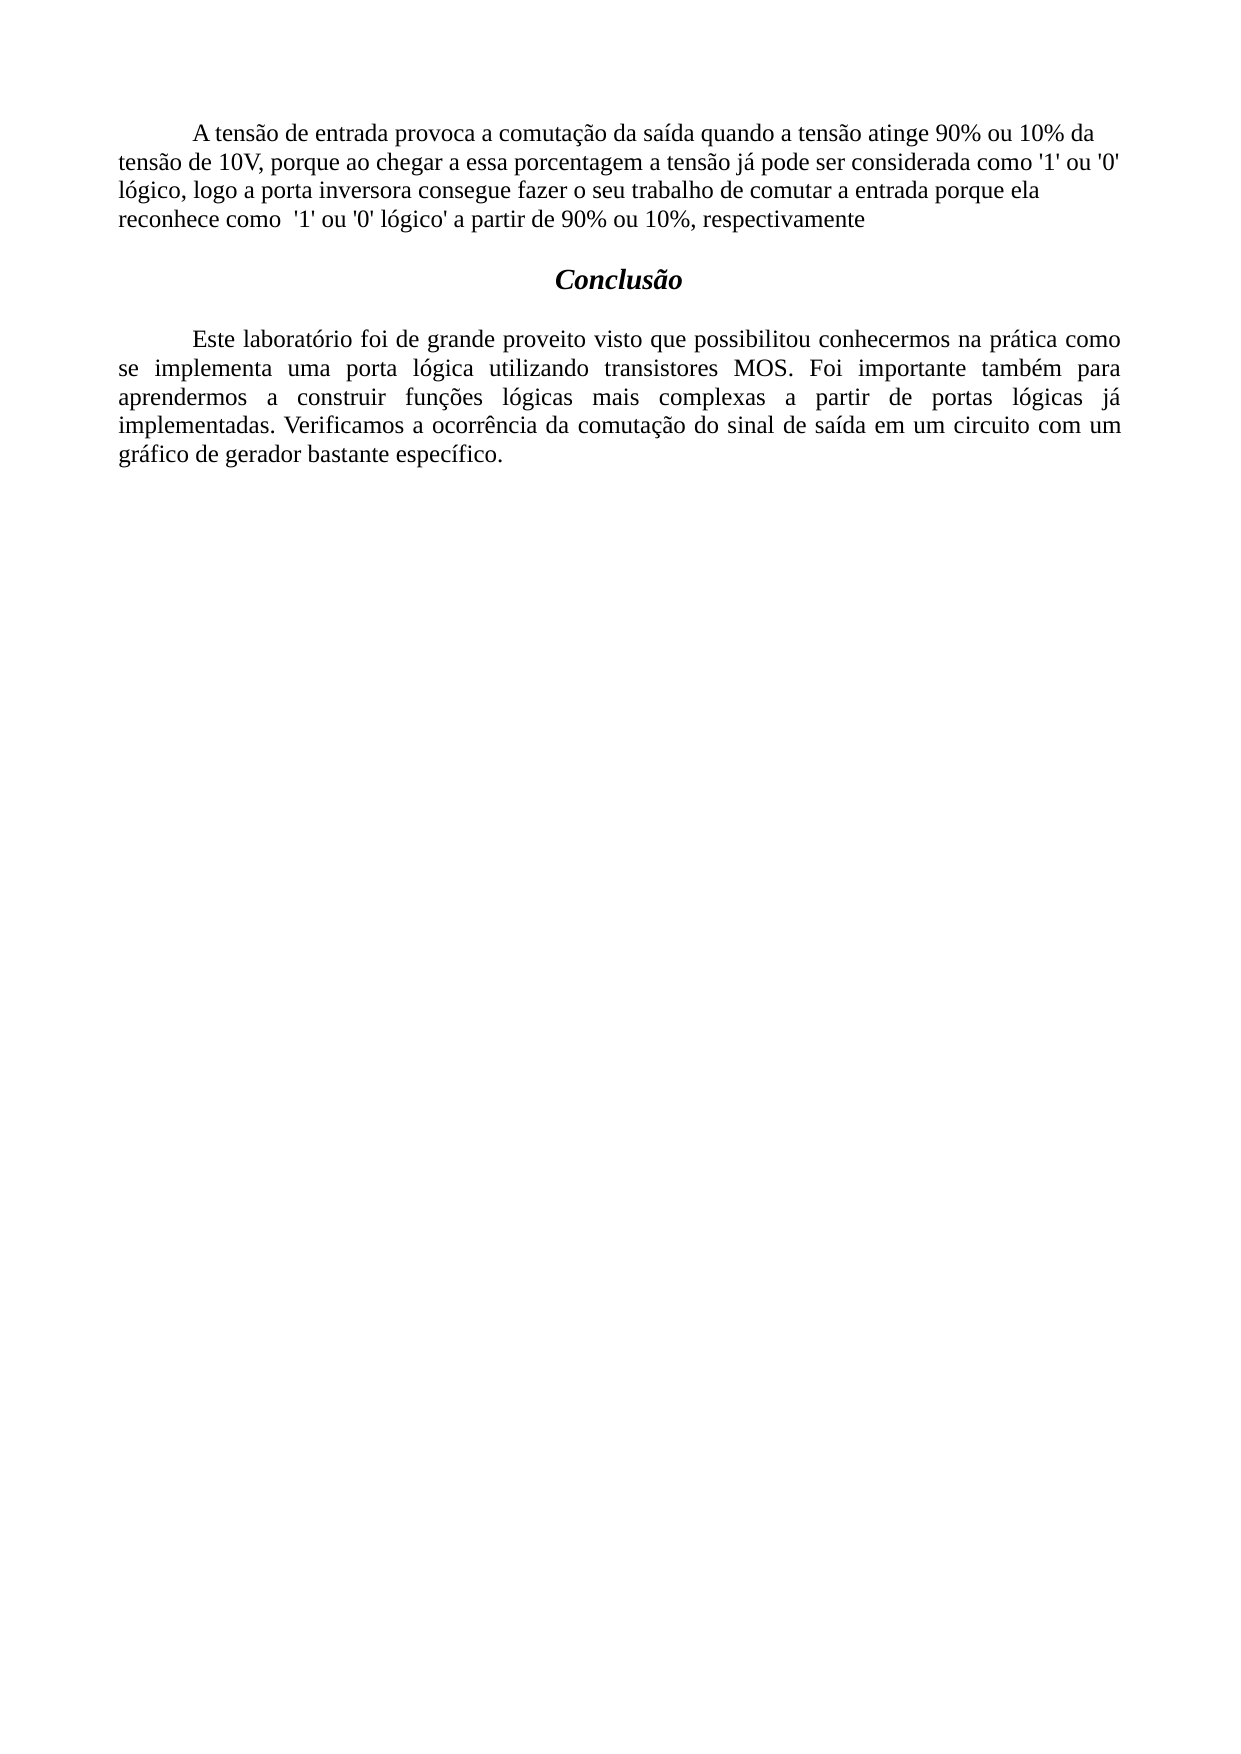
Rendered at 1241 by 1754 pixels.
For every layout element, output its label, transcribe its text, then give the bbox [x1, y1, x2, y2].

text A tensão de entrada provoca a comutação da saída quando a tensão atinge 90% ou 10% da tensão de 10V, porque ao chegar a essa porcentagem a tensão já pode ser considerada como '1' ou '0' lógico, logo a porta inversora consegue fazer o seu trabalho de comutar a entrada porque ela reconhece como '1' ou '0' lógico' a partir de 90% ou 10%, respectivamente [118, 118, 1122, 233]
text Este laboratório foi de grande proveito visto que possibilitou conhecermos na prática como se implementa uma porta lógica utilizando transistores MOS. Foi importante também para aprendermos a construir funções lógicas mais complexas a partir de portas lógicas já implementadas. Verificamos a ocorrência da comutação do sinal de saída em um circuito com um gráfico de gerador bastante específico. [118, 324, 1122, 468]
text Conclusão [118, 262, 1122, 295]
